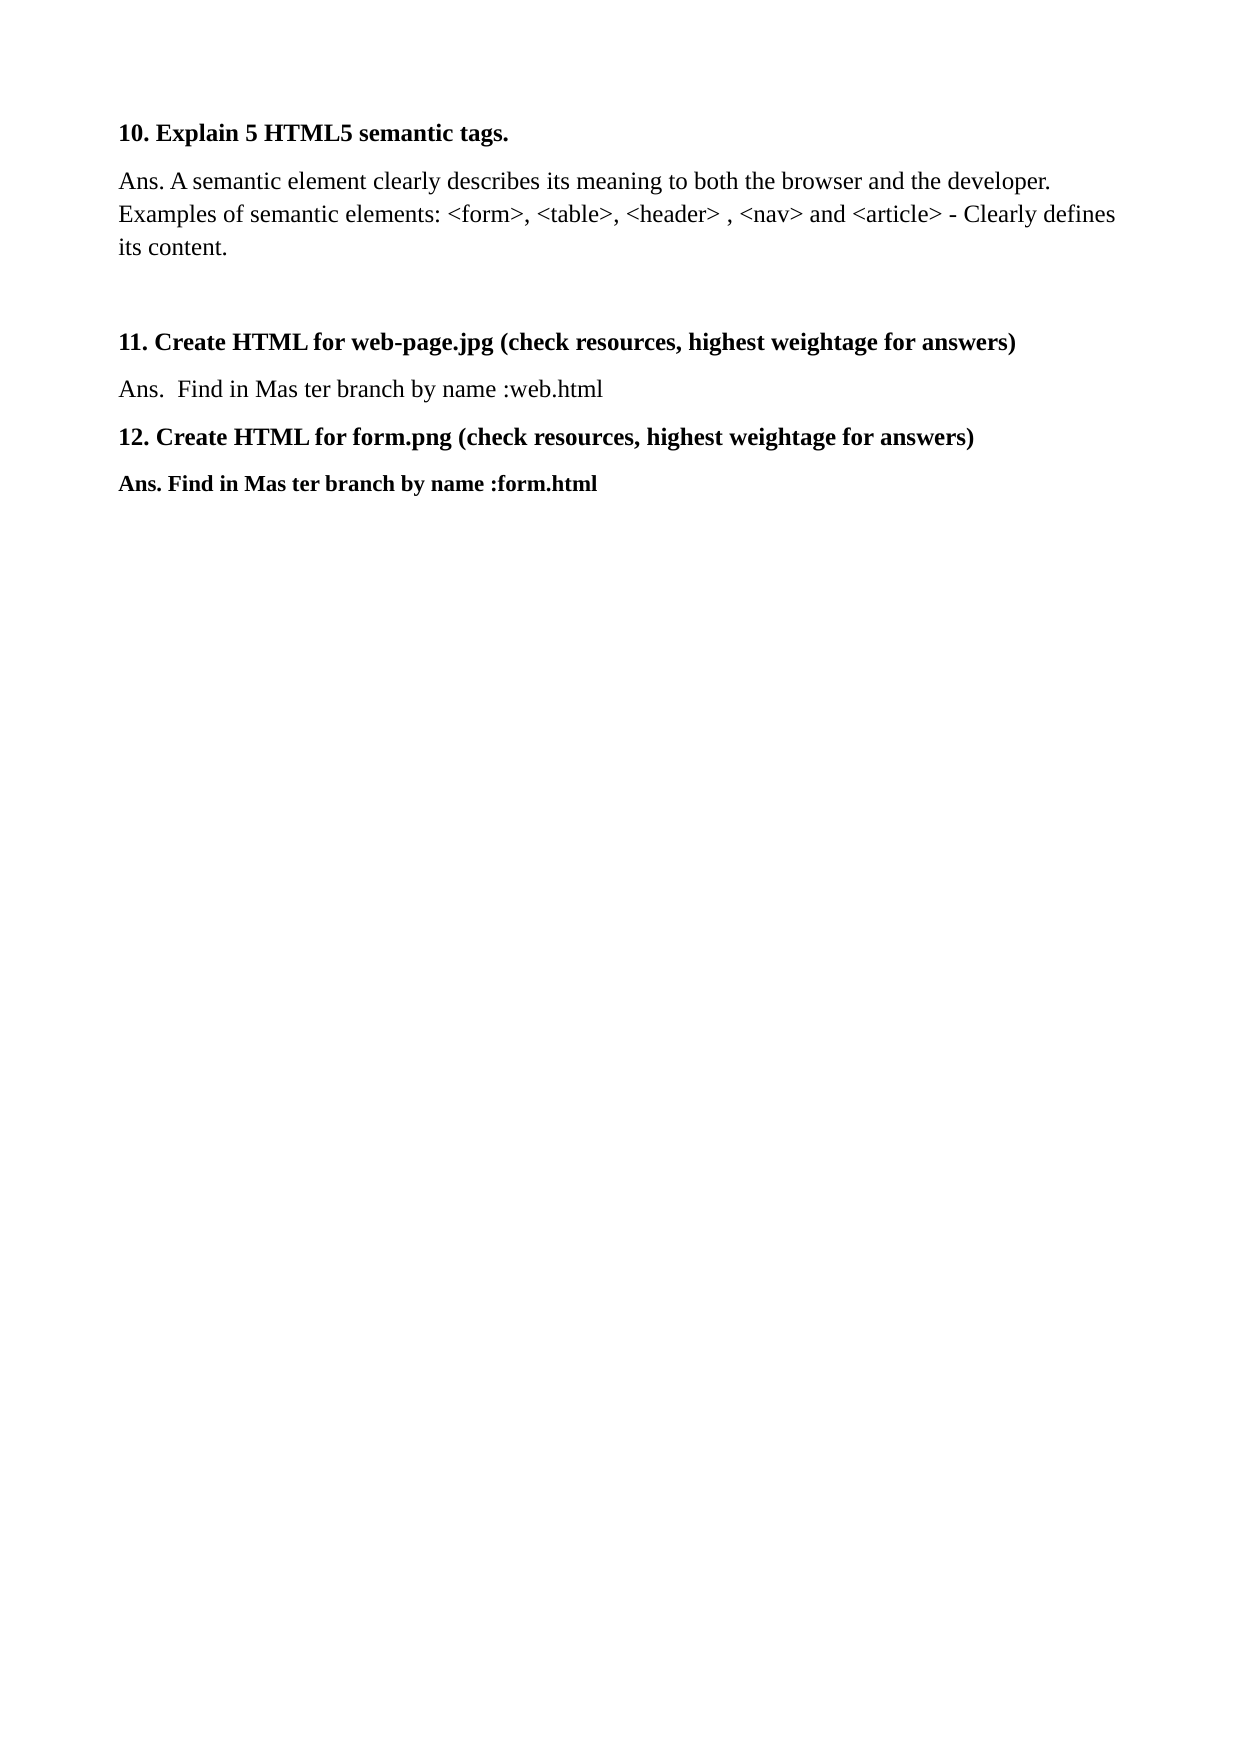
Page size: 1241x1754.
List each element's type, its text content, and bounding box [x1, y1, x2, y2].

text 12. Create HTML for form.png (check resources, highest weightage for answers) [118, 422, 1122, 451]
text Ans. Find in Mas ter branch by name :form.html [118, 470, 1122, 496]
text Ans. A semantic element clearly describes its meaning to both the browser and the developer. Examples of semantic elements: <form>, <table>, <header> , <nav> and <article> - Clearly defines its content. [118, 166, 1122, 261]
text 11. Create HTML for web-page.jpg (check resources, highest weightage for answers) [118, 327, 1122, 356]
text Ans. Find in Mas ter branch by name :web.html [118, 374, 1122, 403]
text 10. Explain 5 HTML5 semantic tags. [118, 118, 1122, 147]
